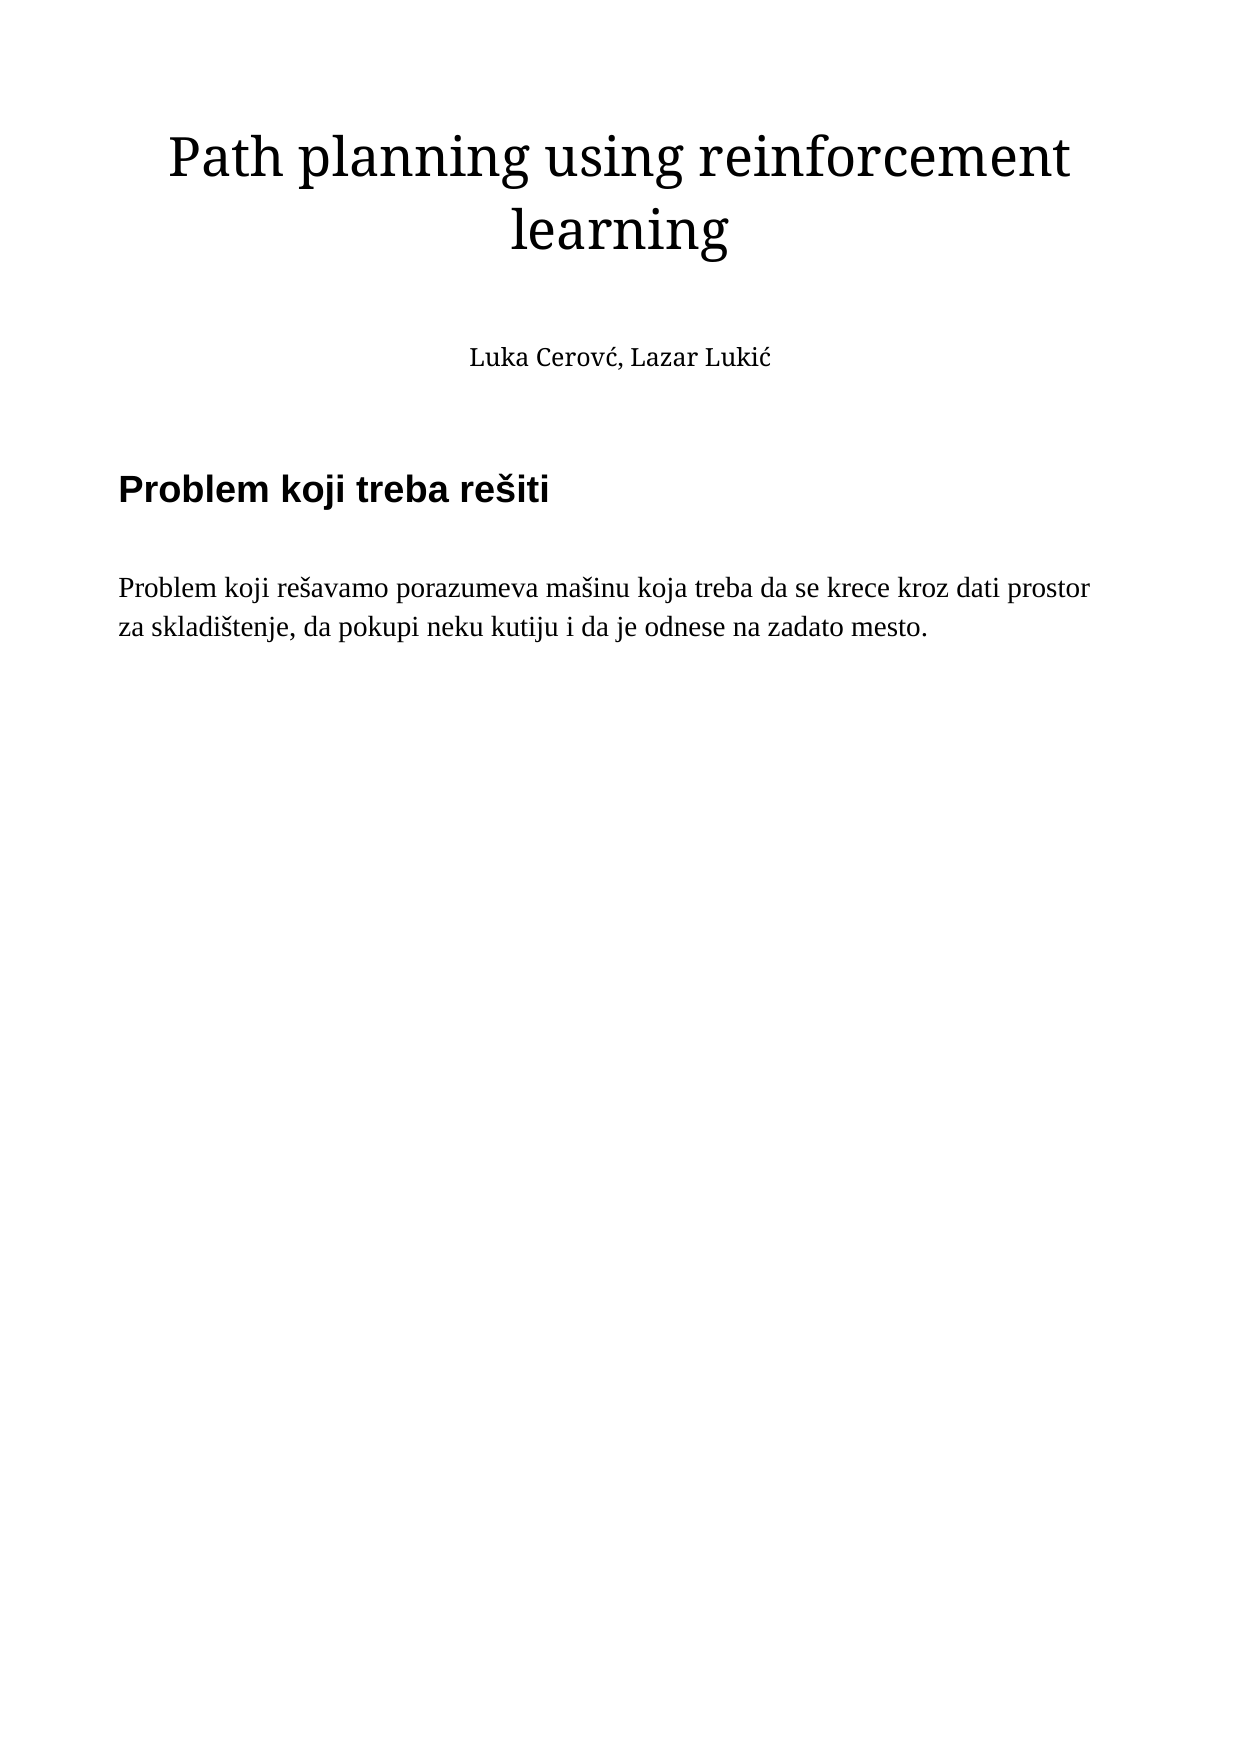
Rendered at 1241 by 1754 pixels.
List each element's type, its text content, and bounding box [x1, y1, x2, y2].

text Path planning using reinforcement learning [118, 118, 1122, 266]
subtitle Problem koji treba rešiti [118, 467, 1122, 510]
text Luka Cerovć, Lazar Lukić [118, 339, 1122, 373]
text Problem koji rešavamo porazumeva mašinu koja treba da se krece kroz dati prostor za skladištenje, da pokupi neku kutiju i da je odnese na zadato mesto. [118, 570, 1122, 642]
